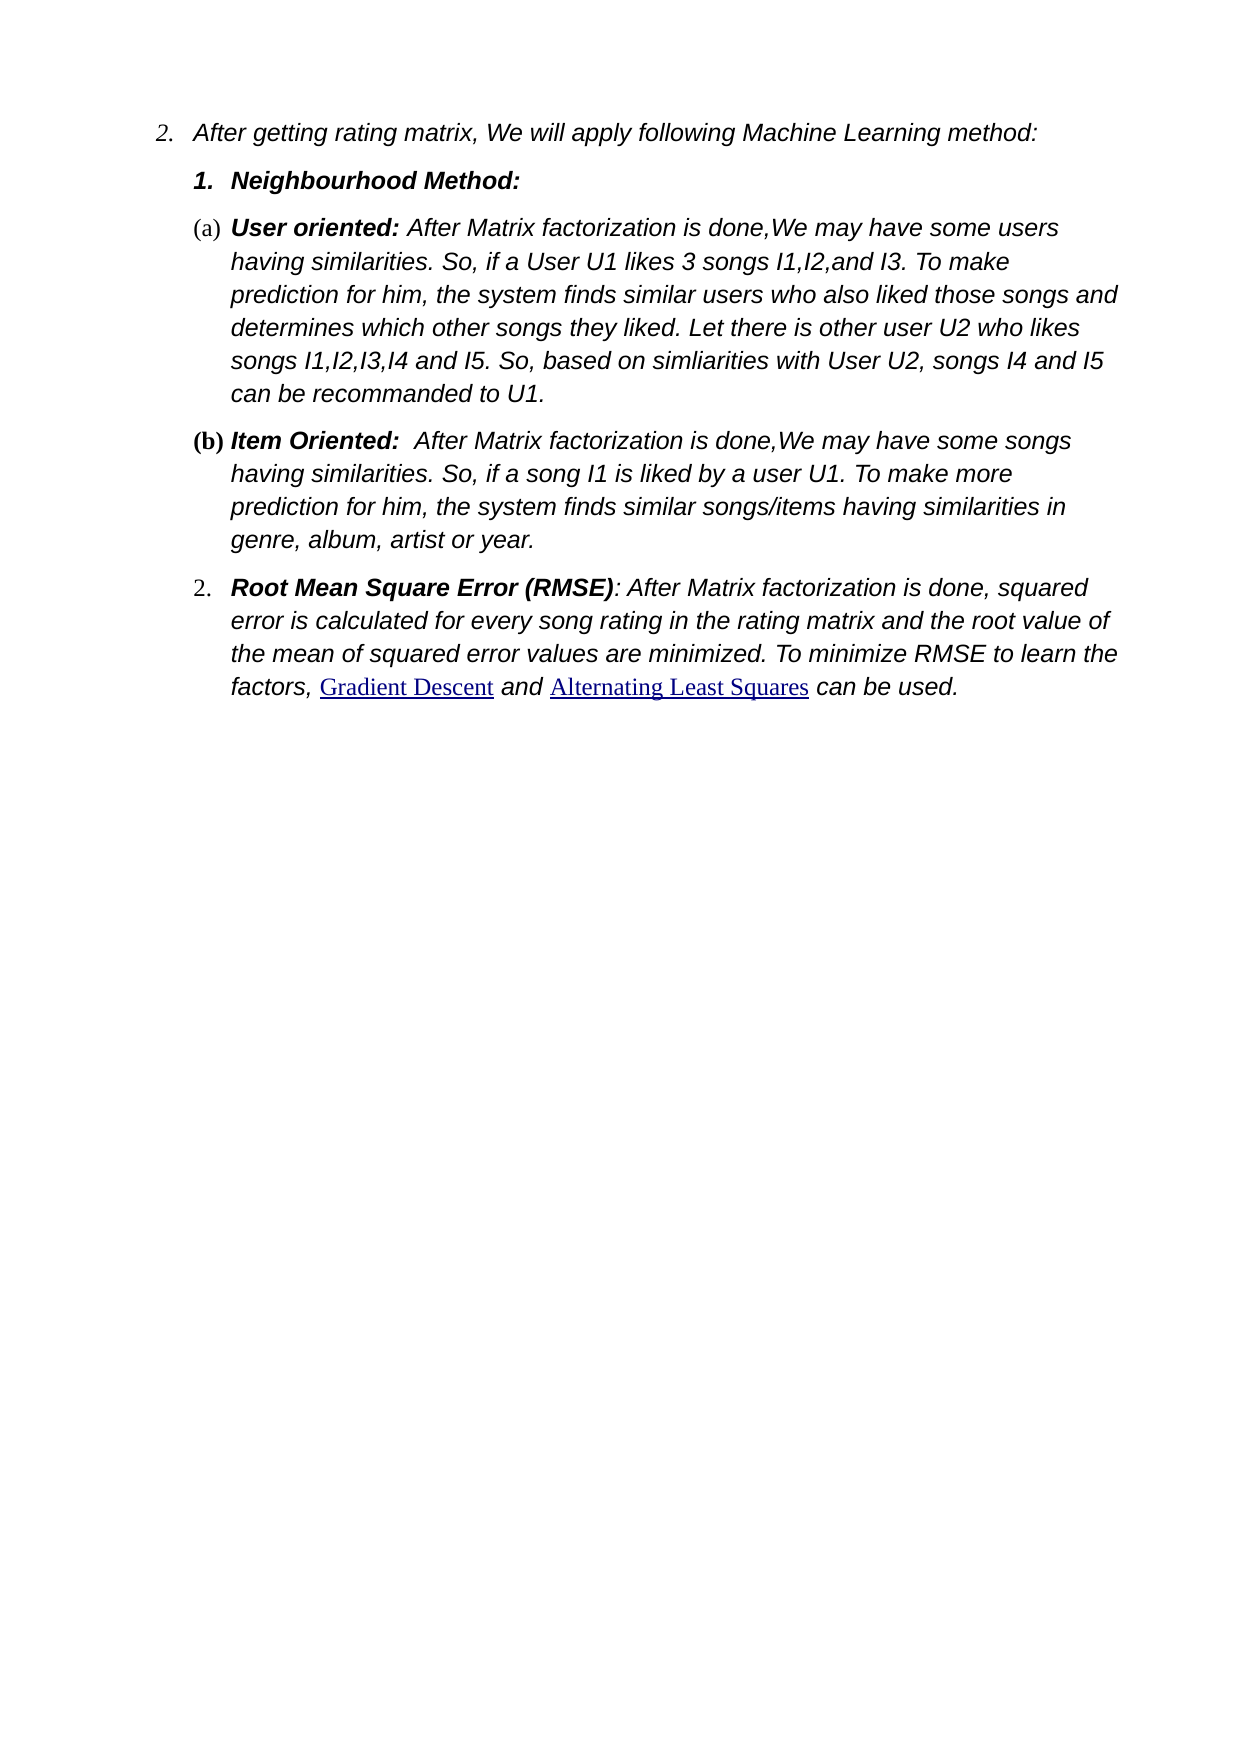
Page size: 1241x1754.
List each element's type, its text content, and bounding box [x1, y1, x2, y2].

list User oriented: After Matrix factorization is done,We may have some users having similarities. So, if a User U1 likes 3 songs I1,I2,and I3. To make prediction for him, the system finds similar users who also liked those songs and determines which other songs they liked. Let there is other user U2 who likes songs I1,I2,I3,I4 and I5. So, based on simliarities with User U2, songs I4 and I5 can be recommanded to U1. [193, 213, 1122, 407]
list After getting rating matrix, We will apply following Machine Learning method: [156, 118, 1122, 147]
list Root Mean Square Error (RMSE): After Matrix factorization is done, squared error is calculated for every song rating in the rating matrix and the root value of the mean of squared error values are minimized. To minimize RMSE to learn the factors, Gradient Descent and Alternating Least Squares can be used. [193, 573, 1122, 701]
list Neighbourhood Method: [193, 166, 1122, 194]
list Item Oriented: After Matrix factorization is done,We may have some songs having similarities. So, if a song I1 is liked by a user U1. To make more prediction for him, the system finds similar songs/items having similarities in genre, album, artist or year. [193, 426, 1122, 554]
